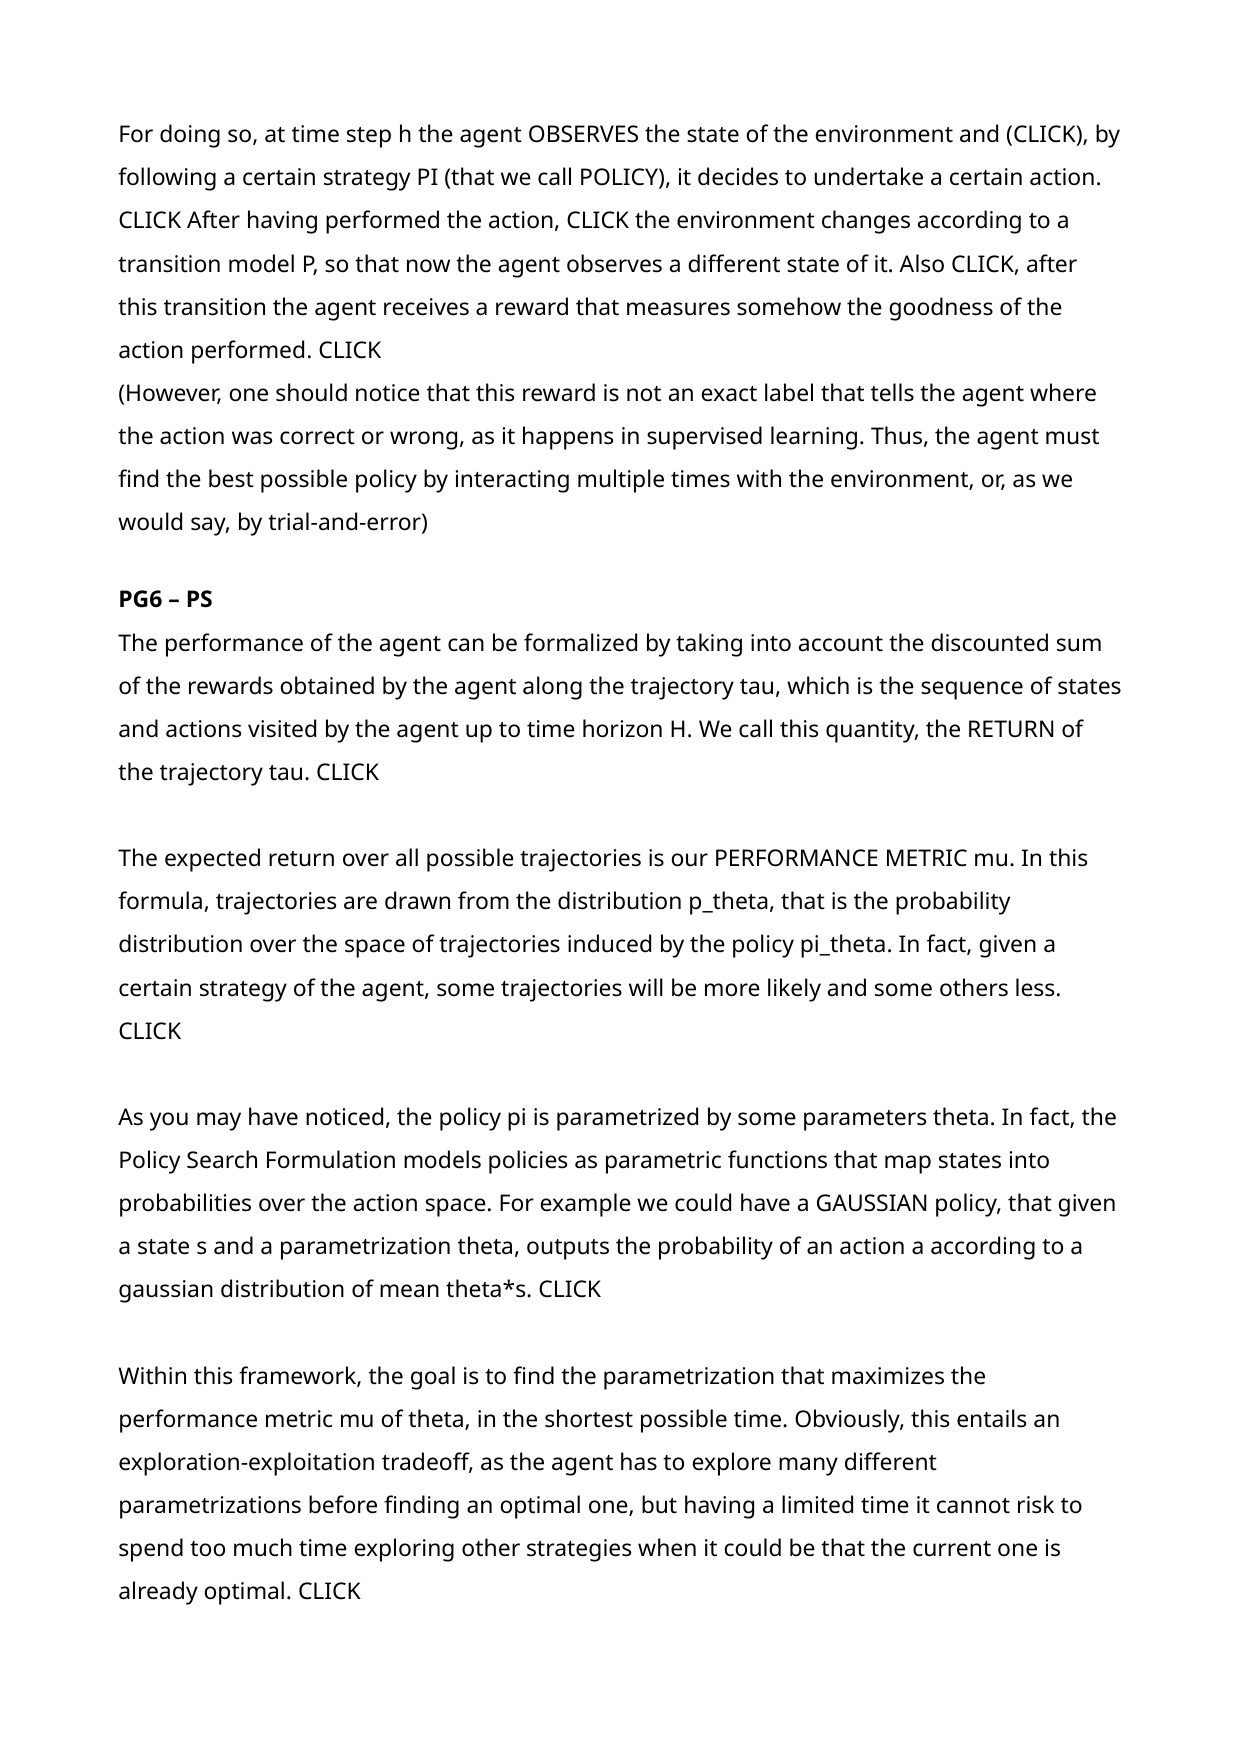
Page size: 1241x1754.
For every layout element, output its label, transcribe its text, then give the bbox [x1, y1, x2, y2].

text Within this framework, the goal is to find the parametrization that maximizes the performance metric mu of theta, in the shortest possible time. Obviously, this entails an exploration-exploitation tradeoff, as the agent has to explore many different parametrizations before finding an optimal one, but having a limited time it cannot risk to spend too much time exploring other strategies when it could be that the current one is already optimal. CLICK [118, 1360, 1122, 1607]
text The performance of the agent can be formalized by taking into account the discounted sum of the rewards obtained by the agent along the trajectory tau, which is the sequence of states and actions visited by the agent up to time horizon H. We call this quantity, the RETURN of the trajectory tau. CLICK [118, 627, 1122, 787]
text The expected return over all possible trajectories is our PERFORMANCE METRIC mu. In this formula, trajectories are drawn from the distribution p_theta, that is the probability distribution over the space of trajectories induced by the policy pi_theta. In fact, given a certain strategy of the agent, some trajectories will be more likely and some others less. CLICK [118, 842, 1122, 1046]
text As you may have noticed, the policy pi is parametrized by some parameters theta. In fact, the Policy Search Formulation models policies as parametric functions that map states into probabilities over the action space. For example we could have a GAUSSIAN policy, that given a state s and a parametrization theta, outputs the probability of an action a according to a gaussian distribution of mean theta*s. CLICK [118, 1101, 1122, 1305]
text For doing so, at time step h the agent OBSERVES the state of the environment and (CLICK), by following a certain strategy PI (that we call POLICY), it decides to undertake a certain action. CLICK After having performed the action, CLICK the environment changes according to a transition model P, so that now the agent observes a different state of it. Also CLICK, after this transition the agent receives a reward that measures somehow the goodness of the action performed. CLICK [118, 118, 1122, 365]
text (However, one should notice that this reward is not an exact label that tells the agent where the action was correct or wrong, as it happens in supervised learning. Thus, the agent must find the best possible policy by interacting multiple times with the environment, or, as we would say, by trial-and-error) [118, 377, 1122, 537]
text PG6 – PS [118, 583, 1122, 615]
